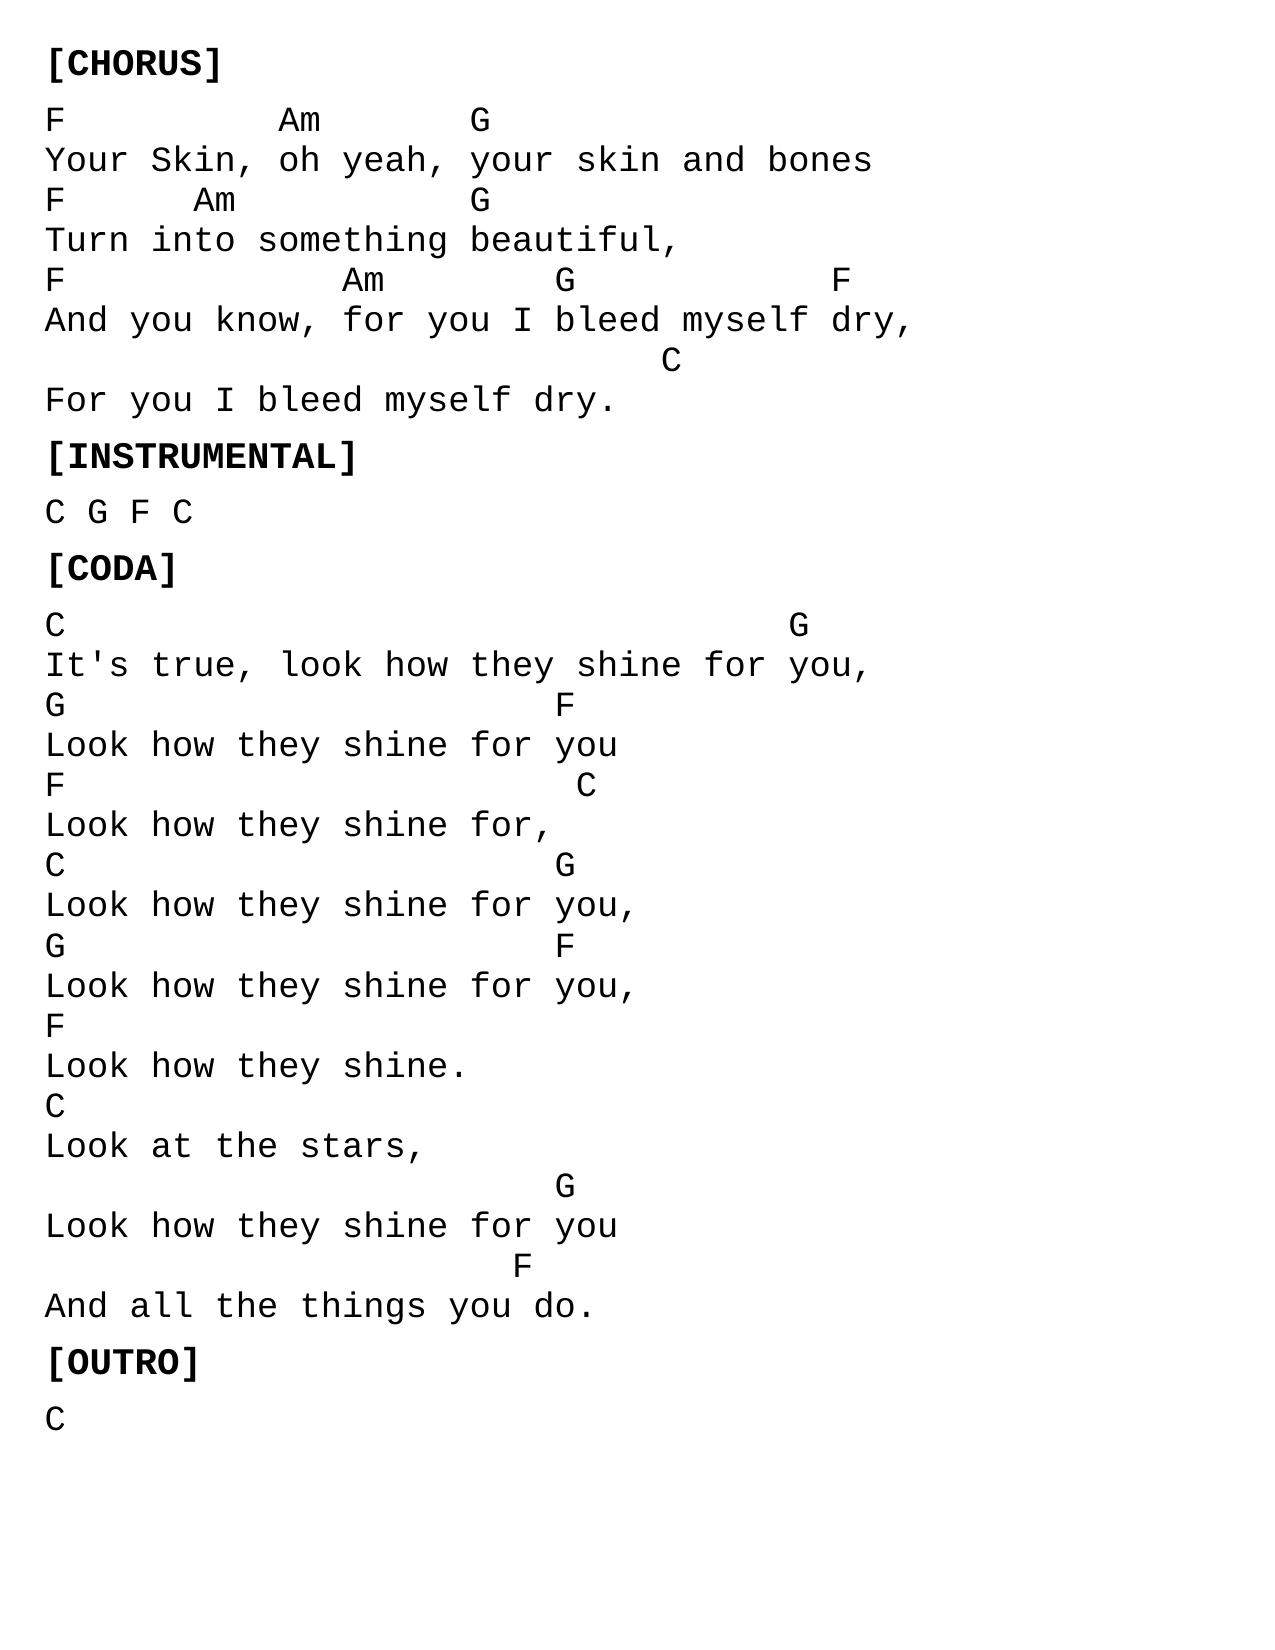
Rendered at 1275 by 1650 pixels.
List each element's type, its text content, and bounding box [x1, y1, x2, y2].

text Look how they shine. [44, 1048, 1231, 1088]
text G [44, 1168, 1231, 1208]
text G F [44, 927, 1231, 968]
text G F [44, 687, 1231, 727]
text Your Skin, oh yeah, your skin and bones [44, 142, 1231, 182]
subtitle [CODA] [44, 549, 1231, 592]
text Look how they shine for you [44, 727, 1231, 767]
text Look how they shine for you, [44, 887, 1231, 927]
text C G F C [44, 494, 1231, 534]
text And you know, for you I bleed myself dry, [44, 302, 1231, 342]
subtitle [CHORUS] [44, 44, 1231, 87]
text Look how they shine for you, [44, 968, 1231, 1008]
text Look how they shine for you [44, 1208, 1231, 1248]
text F [44, 1248, 1231, 1288]
subtitle [OUTRO] [44, 1343, 1231, 1386]
text C [44, 1088, 1231, 1128]
text It's true, look how they shine for you, [44, 647, 1231, 687]
text C [44, 342, 1231, 382]
text C G [44, 847, 1231, 887]
text For you I bleed myself dry. [44, 382, 1231, 422]
text F Am G F [44, 262, 1231, 302]
text C G [44, 607, 1231, 647]
text F C [44, 767, 1231, 807]
text Turn into something beautiful, [44, 222, 1231, 262]
text F [44, 1008, 1231, 1048]
text C [44, 1401, 1231, 1441]
text Look at the stars, [44, 1128, 1231, 1168]
text And all the things you do. [44, 1288, 1231, 1328]
text F Am G [44, 102, 1231, 142]
subtitle [INSTRUMENTAL] [44, 437, 1231, 480]
text F Am G [44, 182, 1231, 222]
text Look how they shine for, [44, 807, 1231, 847]
